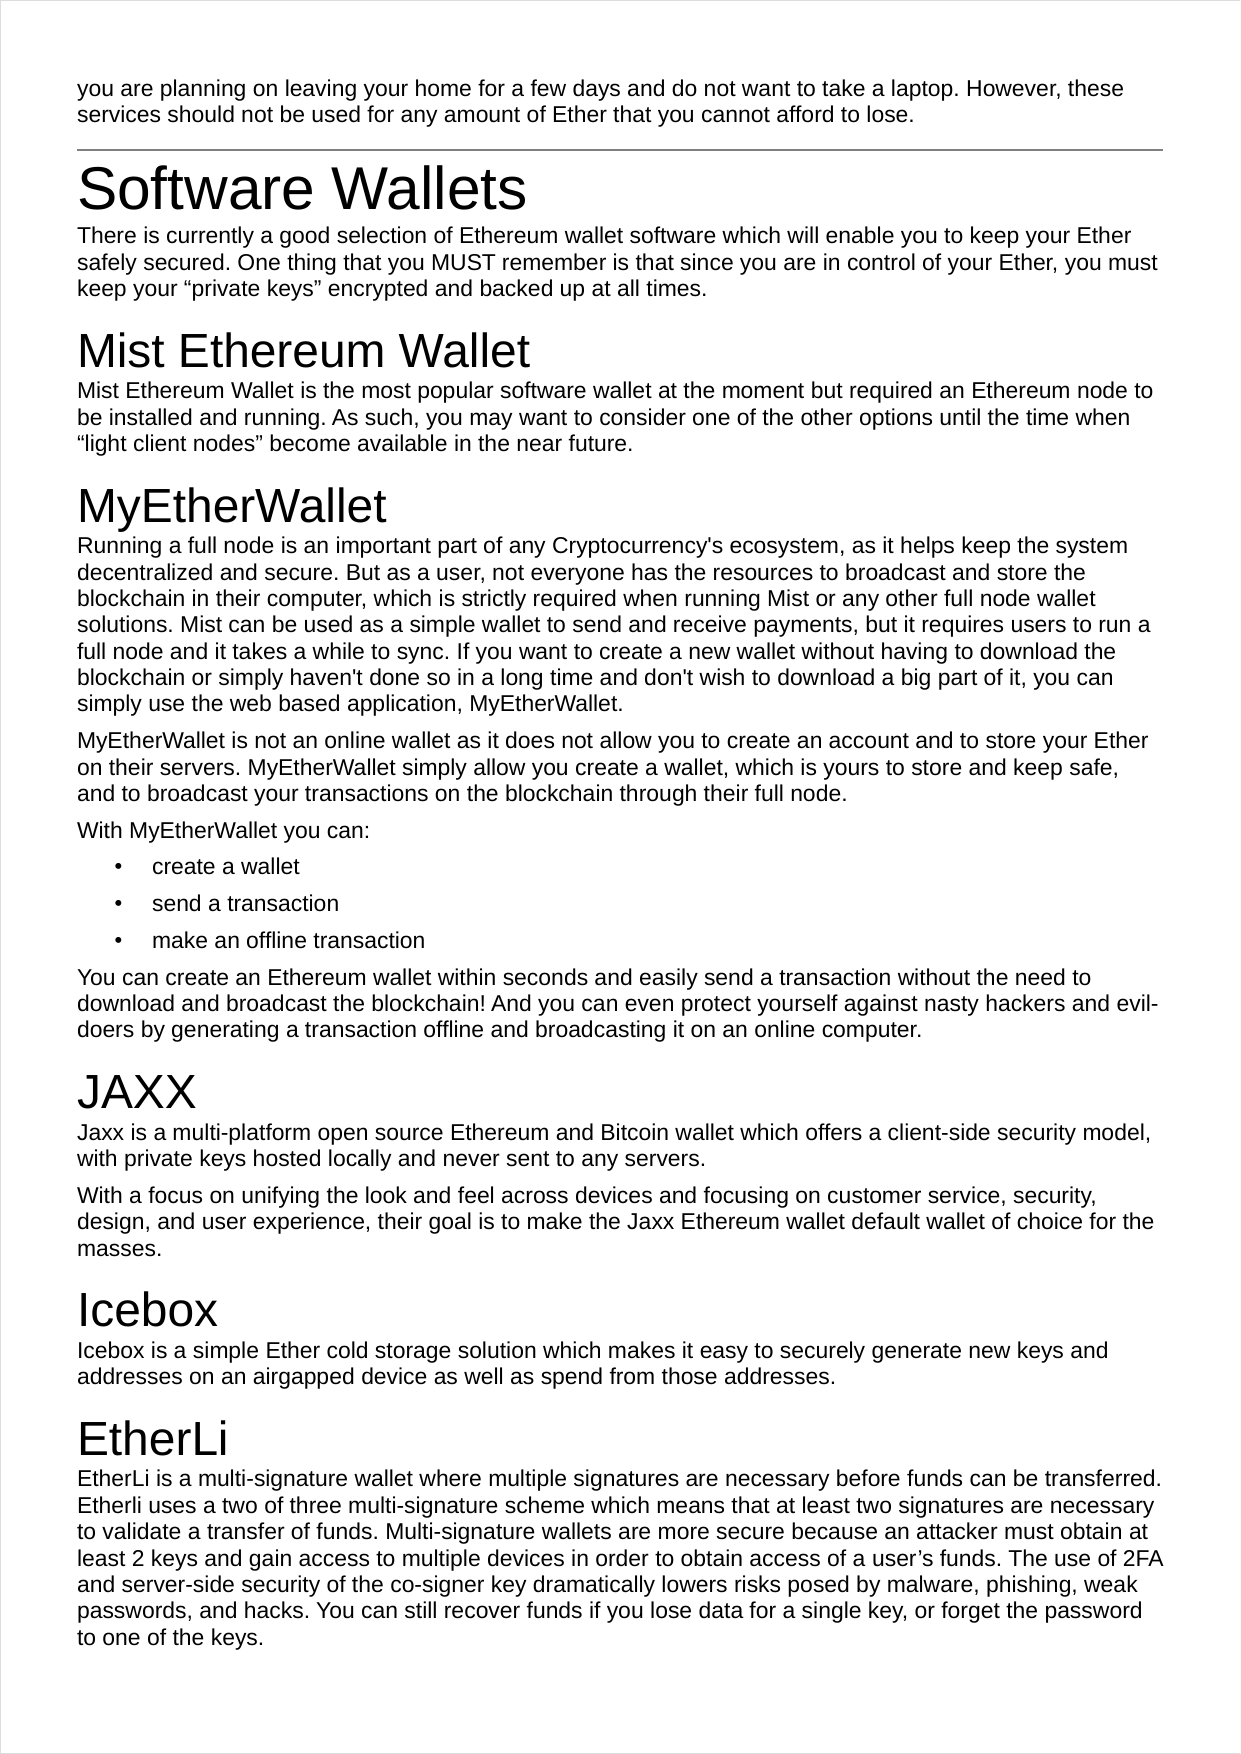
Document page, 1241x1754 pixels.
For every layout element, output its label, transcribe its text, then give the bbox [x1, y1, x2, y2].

list create a wallet [114, 853, 1163, 880]
list make an offline transaction [114, 927, 1163, 953]
list send a transaction [114, 890, 1163, 916]
text EtherLi is a multi-signature wallet where multiple signatures are necessary before funds can be transferred. Etherli uses a two of three multi-signature scheme which means that at least two signatures are necessary to validate a transfer of funds. Multi-signature wallets are more secure because an attacker must obtain at least 2 keys and gain access to multiple devices in order to obtain access of a user’s funds. The use of 2FA and server-side security of the co-signer key dramatically lowers risks posed by malware, phishing, weak passwords, and hacks. You can still recover funds if you lose data for a single key, or forget the password to one of the keys. [77, 1465, 1163, 1650]
text You can create an Ethereum wallet within seconds and easily send a transaction without the need to download and broadcast the blockchain! And you can even protect yourself against nasty hackers and evil-doers by generating a transaction offline and broadcasting it on an online computer. [77, 964, 1163, 1043]
subtitle Mist Ethereum Wallet [77, 322, 1163, 377]
text Mist Ethereum Wallet is the most popular software wallet at the moment but required an Ethereum node to be installed and running. As such, you may want to consider one of the other options until the time when “light client nodes” become available in the near future. [77, 377, 1163, 456]
subtitle Software Wallets [77, 151, 1163, 222]
subtitle EtherLi [77, 1410, 1163, 1465]
subtitle JAXX [77, 1063, 1163, 1119]
text MyEtherWallet is not an online wallet as it does not allow you to create an account and to store your Ether on their servers. MyEtherWallet simply allow you create a wallet, which is yours to store and keep safe, and to broadcast your transactions on the blockchain through their full node. [77, 727, 1163, 806]
text Jaxx is a multi-platform open source Ethereum and Bitcoin wallet which offers a client-side security model, with private keys hosted locally and never sent to any servers. [77, 1119, 1163, 1171]
text With MyEtherWallet you can: [77, 817, 1163, 843]
subtitle Icebox [77, 1282, 1163, 1337]
text Icebox is a simple Ether cold storage solution which makes it easy to securely generate new keys and addresses on an airgapped device as well as spend from those addresses. [77, 1337, 1163, 1389]
text Running a full node is an important part of any Cryptocurrency's ecosystem, as it helps keep the system decentralized and secure. But as a user, not everyone has the resources to broadcast and store the blockchain in their computer, which is strictly required when running Mist or any other full node wallet solutions. Mist can be used as a simple wallet to send and receive payments, but it requires users to run a full node and it takes a while to sync. If you want to create a new wallet without having to download the blockchain or simply haven't done so in a long time and don't wish to download a big part of it, you can simply use the web based application, MyEtherWallet. [77, 532, 1163, 717]
text There is currently a good selection of Ethereum wallet software which will enable you to keep your Ether safely secured. One thing that you MUST remember is that since you are in control of your Ether, you must keep your “private keys” encrypted and backed up at all times. [77, 222, 1163, 301]
text you are planning on leaving your home for a few days and do not want to take a laptop. However, these services should not be used for any amount of Ether that you cannot afford to lose. [77, 75, 1163, 128]
text With a focus on unifying the look and feel across devices and focusing on customer service, security, design, and user experience, their goal is to make the Jaxx Ethereum wallet default wallet of choice for the masses. [77, 1182, 1163, 1261]
subtitle MyEtherWallet [77, 477, 1163, 532]
